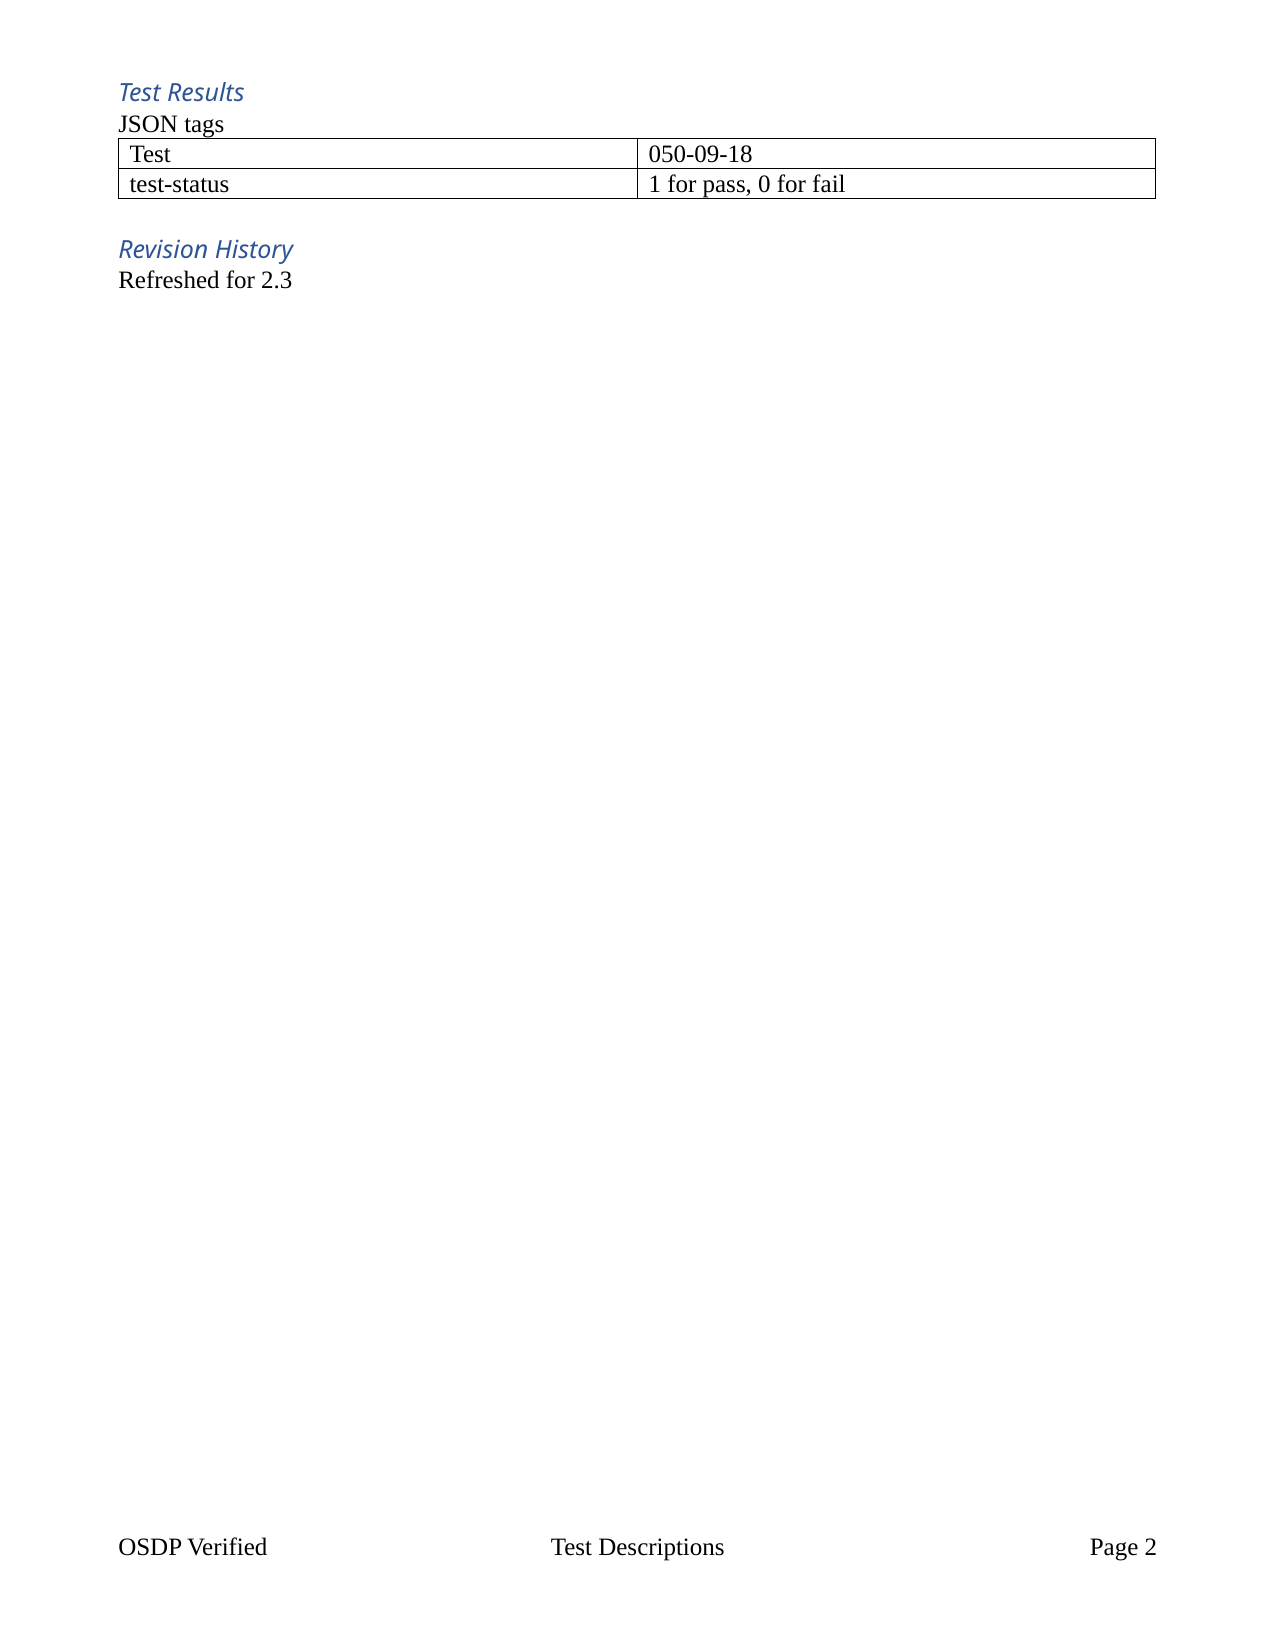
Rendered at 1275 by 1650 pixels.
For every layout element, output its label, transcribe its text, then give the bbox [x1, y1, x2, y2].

table_header Test [119, 139, 637, 168]
table_cell 1 for pass, 0 for fail [638, 169, 1155, 197]
subtitle Revision History [118, 231, 1157, 265]
table_header 050-09-18 [638, 139, 1155, 168]
table_cell test-status [119, 169, 637, 197]
subtitle Test Results [118, 75, 1157, 109]
text JSON tags [118, 109, 1157, 138]
text Refreshed for 2.3 [118, 265, 1157, 294]
